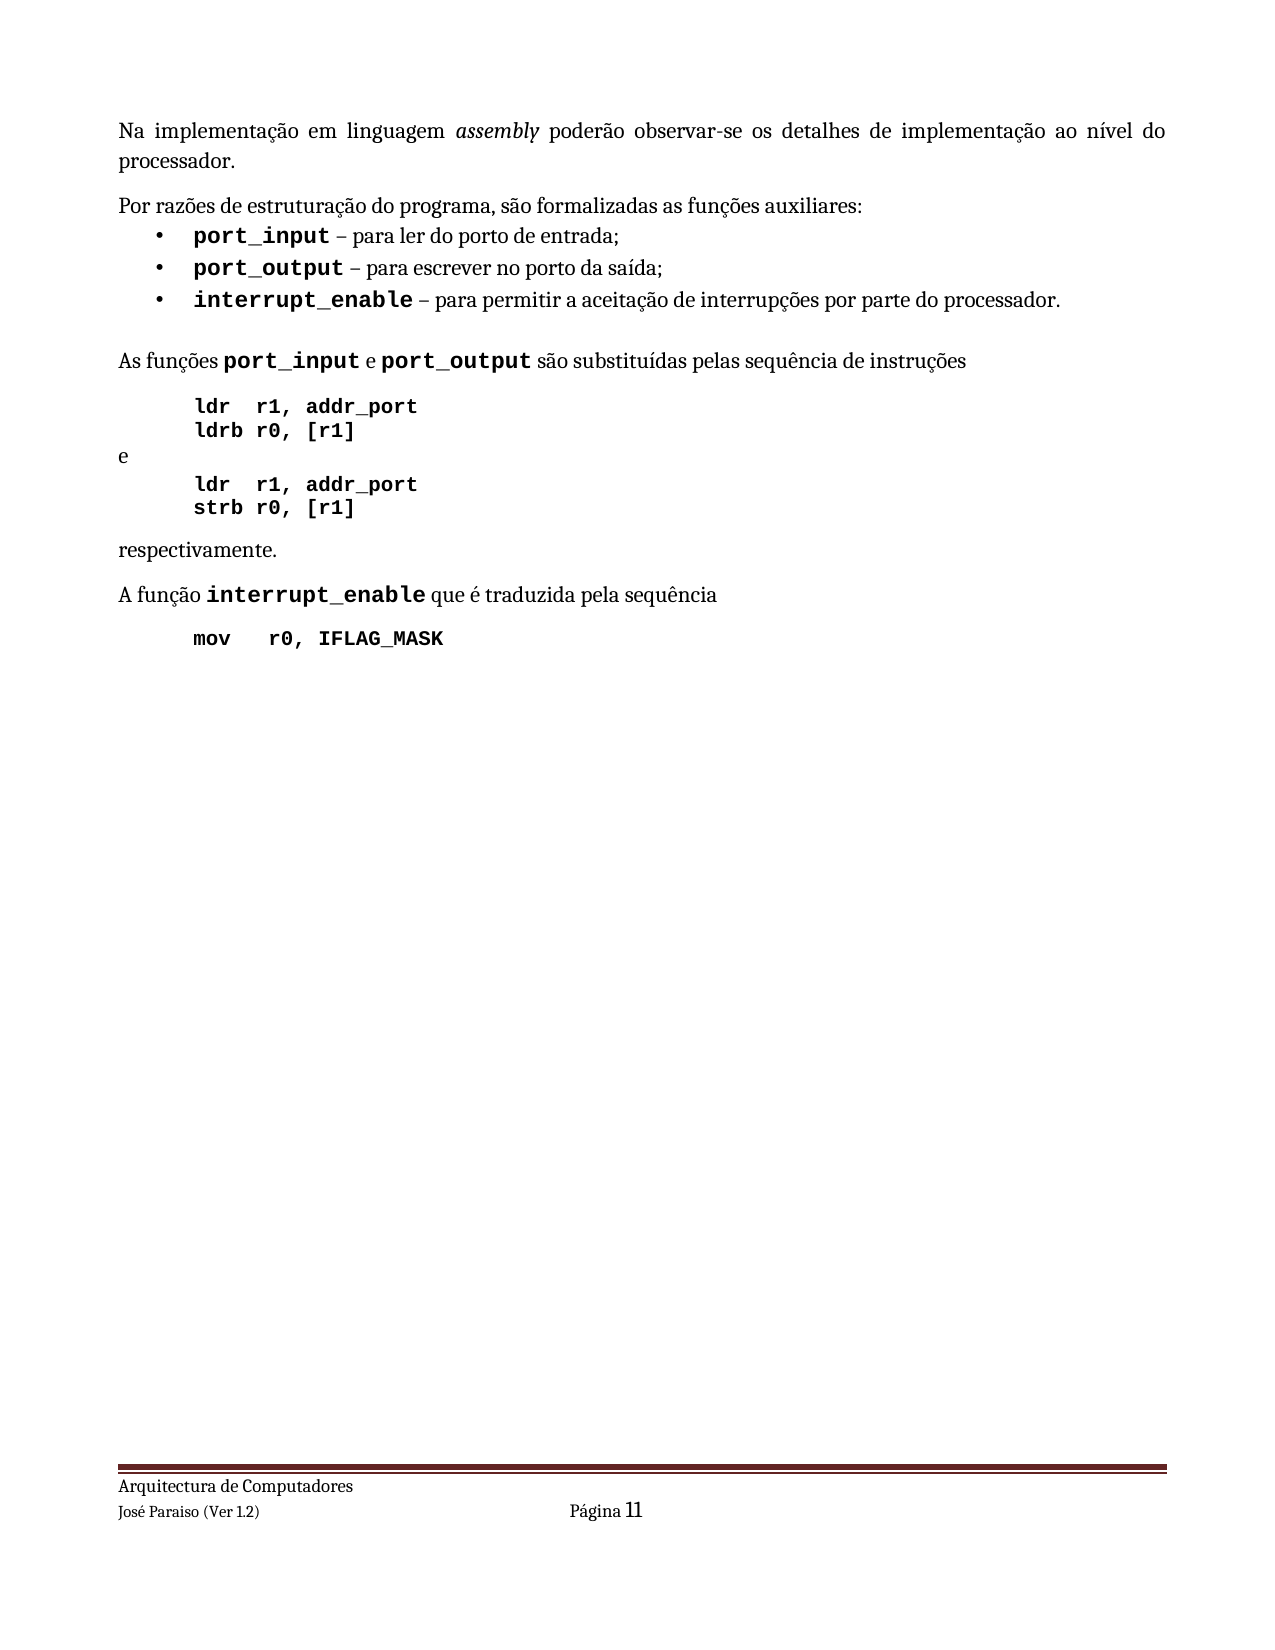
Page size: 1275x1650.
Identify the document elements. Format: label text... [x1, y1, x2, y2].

text e [118, 443, 1167, 470]
text ldr r1, addr_port [118, 396, 1167, 420]
list interrupt_enable – para permitir a aceitação de interrupções por parte do processador. [156, 286, 1167, 314]
text strb r0, [r1] [118, 497, 1167, 521]
text A função interrupt_enable que é traduzida pela sequência [118, 582, 1167, 609]
text ldr r1, addr_port [118, 473, 1167, 497]
text Por razões de estruturação do programa, são formalizadas as funções auxiliares: [118, 193, 1167, 219]
list port_input – para ler do porto de entrada; [156, 223, 1167, 251]
text ldrb r0, [r1] [118, 420, 1167, 443]
list port_output – para escrever no porto da saída; [156, 255, 1167, 282]
text mov r0, IFLAG_MASK [118, 628, 1167, 652]
text As funções port_input e port_output são substituídas pelas sequência de instruções [118, 348, 1167, 376]
text Na implementação em linguagem assembly poderão observar-se os detalhes de implementação ao nível do processador. [118, 118, 1167, 175]
text respectivamente. [118, 537, 1167, 563]
